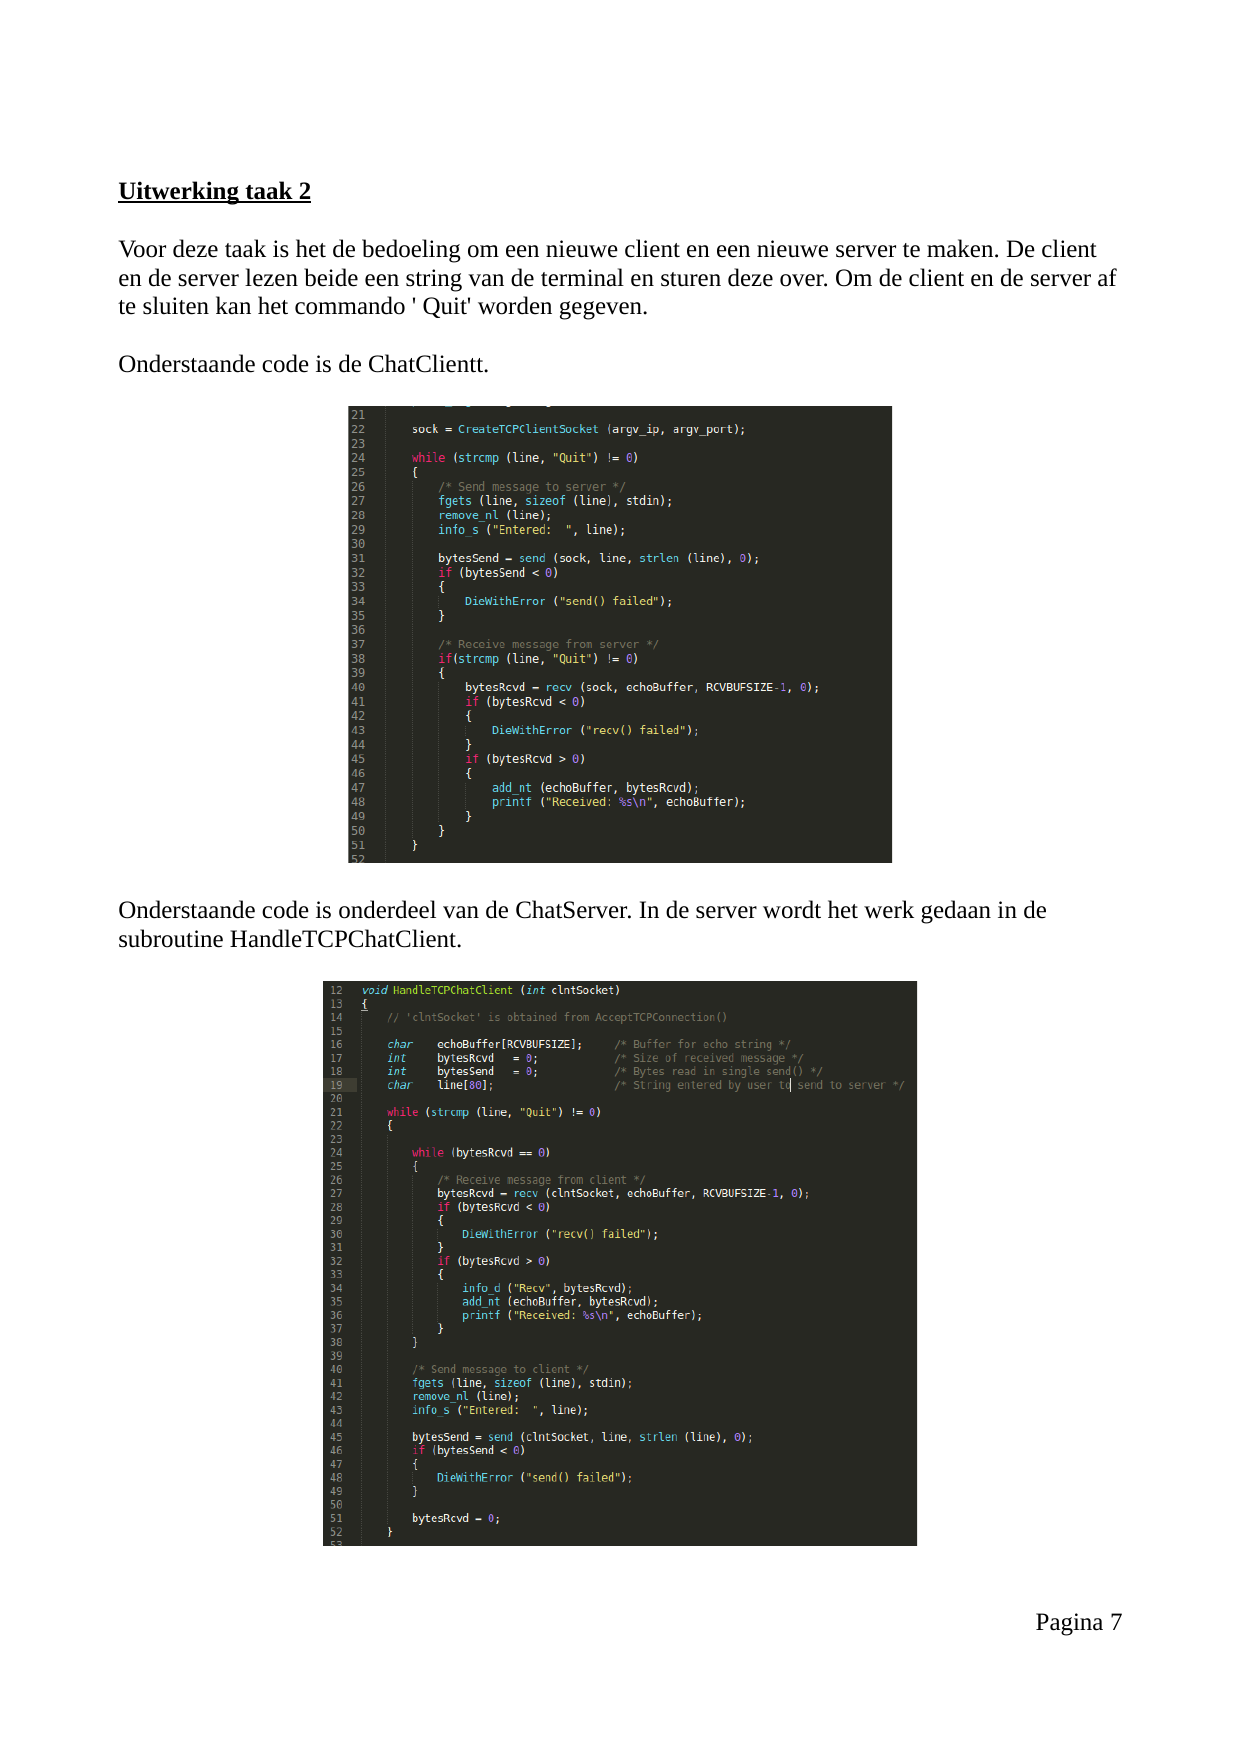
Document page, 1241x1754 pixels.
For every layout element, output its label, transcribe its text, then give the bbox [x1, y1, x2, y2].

picture [348, 406, 893, 863]
text Onderstaande code is de ChatClientt. [118, 349, 1122, 378]
text Onderstaande code is onderdeel van de ChatServer. In de server wordt het werk gedaan in de subroutine HandleTCPChatClient. [118, 895, 1122, 953]
text Uitwerking taak 2 [118, 176, 1122, 205]
picture [323, 981, 918, 1546]
text Voor deze taak is het de bedoeling om een nieuwe client en een nieuwe server te maken. De client en de server lezen beide een string van de terminal en sturen deze over. Om de client en de server af te sluiten kan het commando ' Quit' worden gegeven. [118, 234, 1122, 320]
